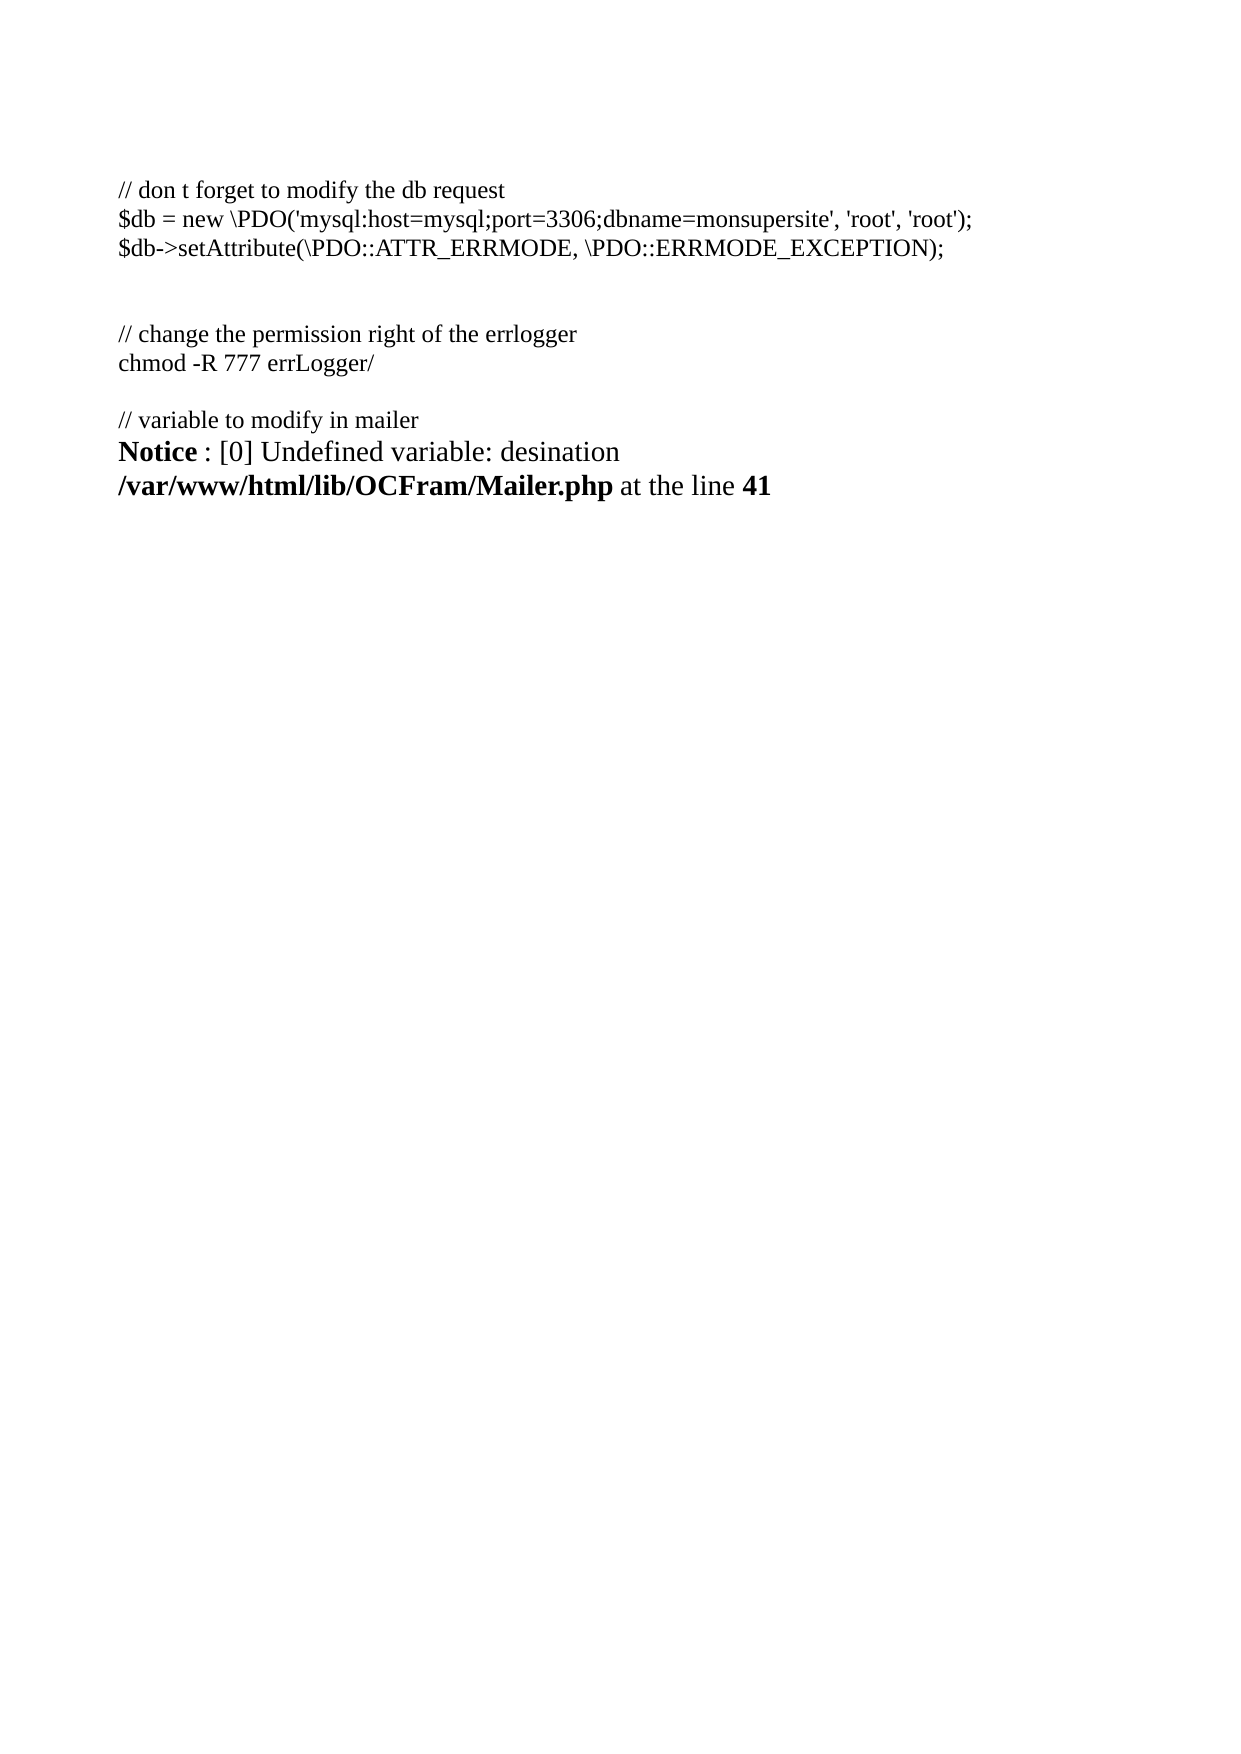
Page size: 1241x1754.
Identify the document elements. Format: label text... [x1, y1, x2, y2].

text // variable to modify in mailer [118, 406, 1122, 434]
text Notice : [0] Undefined variable: desination /var/www/html/lib/OCFram/Mailer.php at the line 41 [118, 434, 1122, 501]
text // don t forget to modify the db request [118, 176, 1122, 204]
text // change the permission right of the errlogger [118, 319, 1122, 348]
text $db = new \PDO('mysql:host=mysql;port=3306;dbname=monsupersite', 'root', 'root'); [118, 204, 1122, 233]
text chmod -R 777 errLogger/ [118, 348, 1122, 377]
text $db->setAttribute(\PDO::ATTR_ERRMODE, \PDO::ERRMODE_EXCEPTION); [118, 233, 1122, 262]
